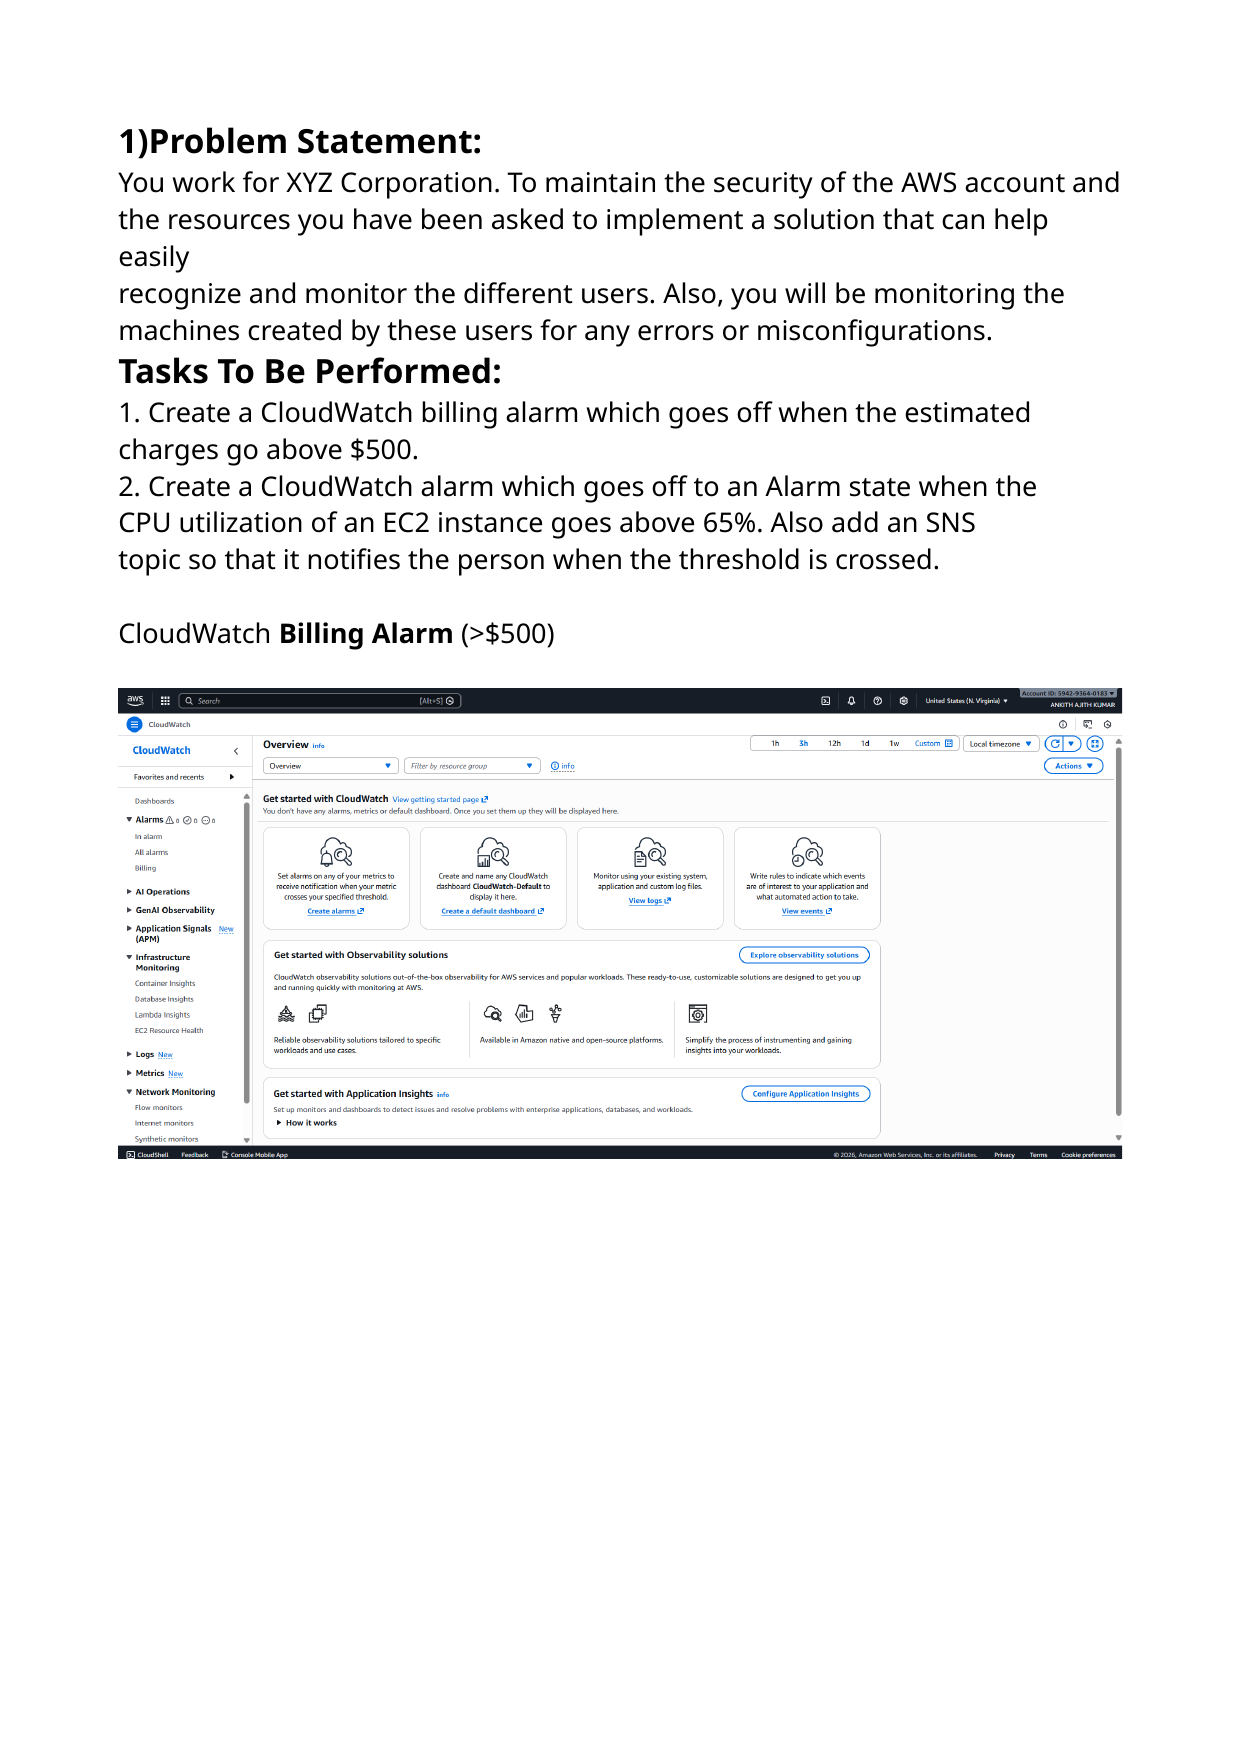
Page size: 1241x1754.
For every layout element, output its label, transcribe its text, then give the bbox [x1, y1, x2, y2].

text You work for XYZ Corporation. To maintain the security of the AWS account and [118, 163, 1122, 200]
text the resources you have been asked to implement a solution that can help easily [118, 200, 1122, 274]
text Tasks To Be Performed: [118, 348, 1122, 393]
text recognize and monitor the different users. Also, you will be monitoring the [118, 274, 1122, 311]
text CloudWatch Billing Alarm (>$500) [118, 614, 1122, 651]
text charges go above $500. [118, 430, 1122, 467]
text 2. Create a CloudWatch alarm which goes off to an Alarm state when the [118, 467, 1122, 504]
text 1)Problem Statement: [118, 118, 1122, 163]
text 1. Create a CloudWatch billing alarm which goes off when the estimated [118, 393, 1122, 430]
text topic so that it notifies the person when the threshold is crossed. [118, 541, 1122, 578]
text machines created by these users for any errors or misconfigurations. [118, 311, 1122, 348]
picture [118, 688, 1123, 1159]
text CPU utilization of an EC2 instance goes above 65%. Also add an SNS [118, 504, 1122, 541]
